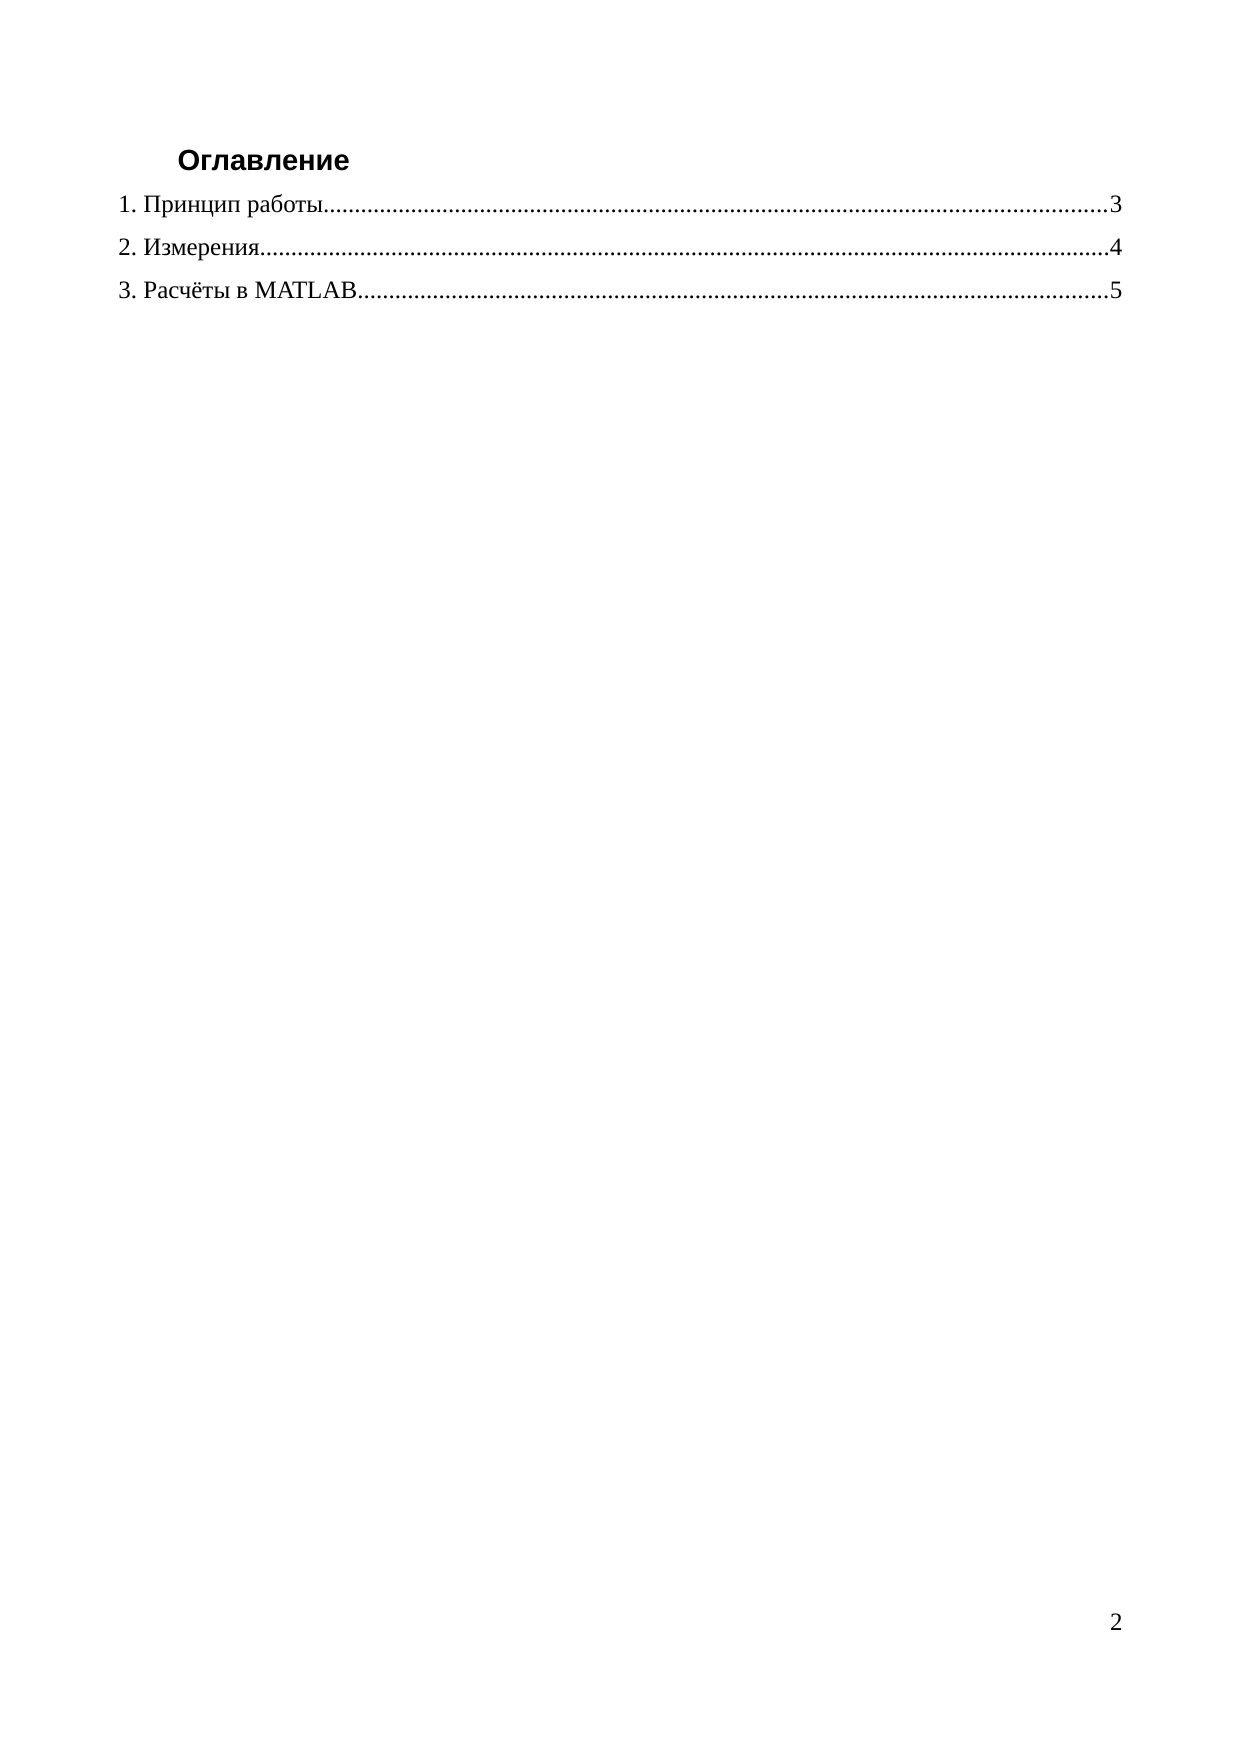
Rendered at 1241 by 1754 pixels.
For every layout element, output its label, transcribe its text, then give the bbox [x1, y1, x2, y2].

text 1. Принцип работы 3 [118, 189, 1122, 218]
text 2. Измерения 4 [118, 232, 1122, 261]
subtitle Оглавление [118, 143, 1122, 177]
text 3. Расчёты в MATLAB 5 [118, 275, 1122, 304]
